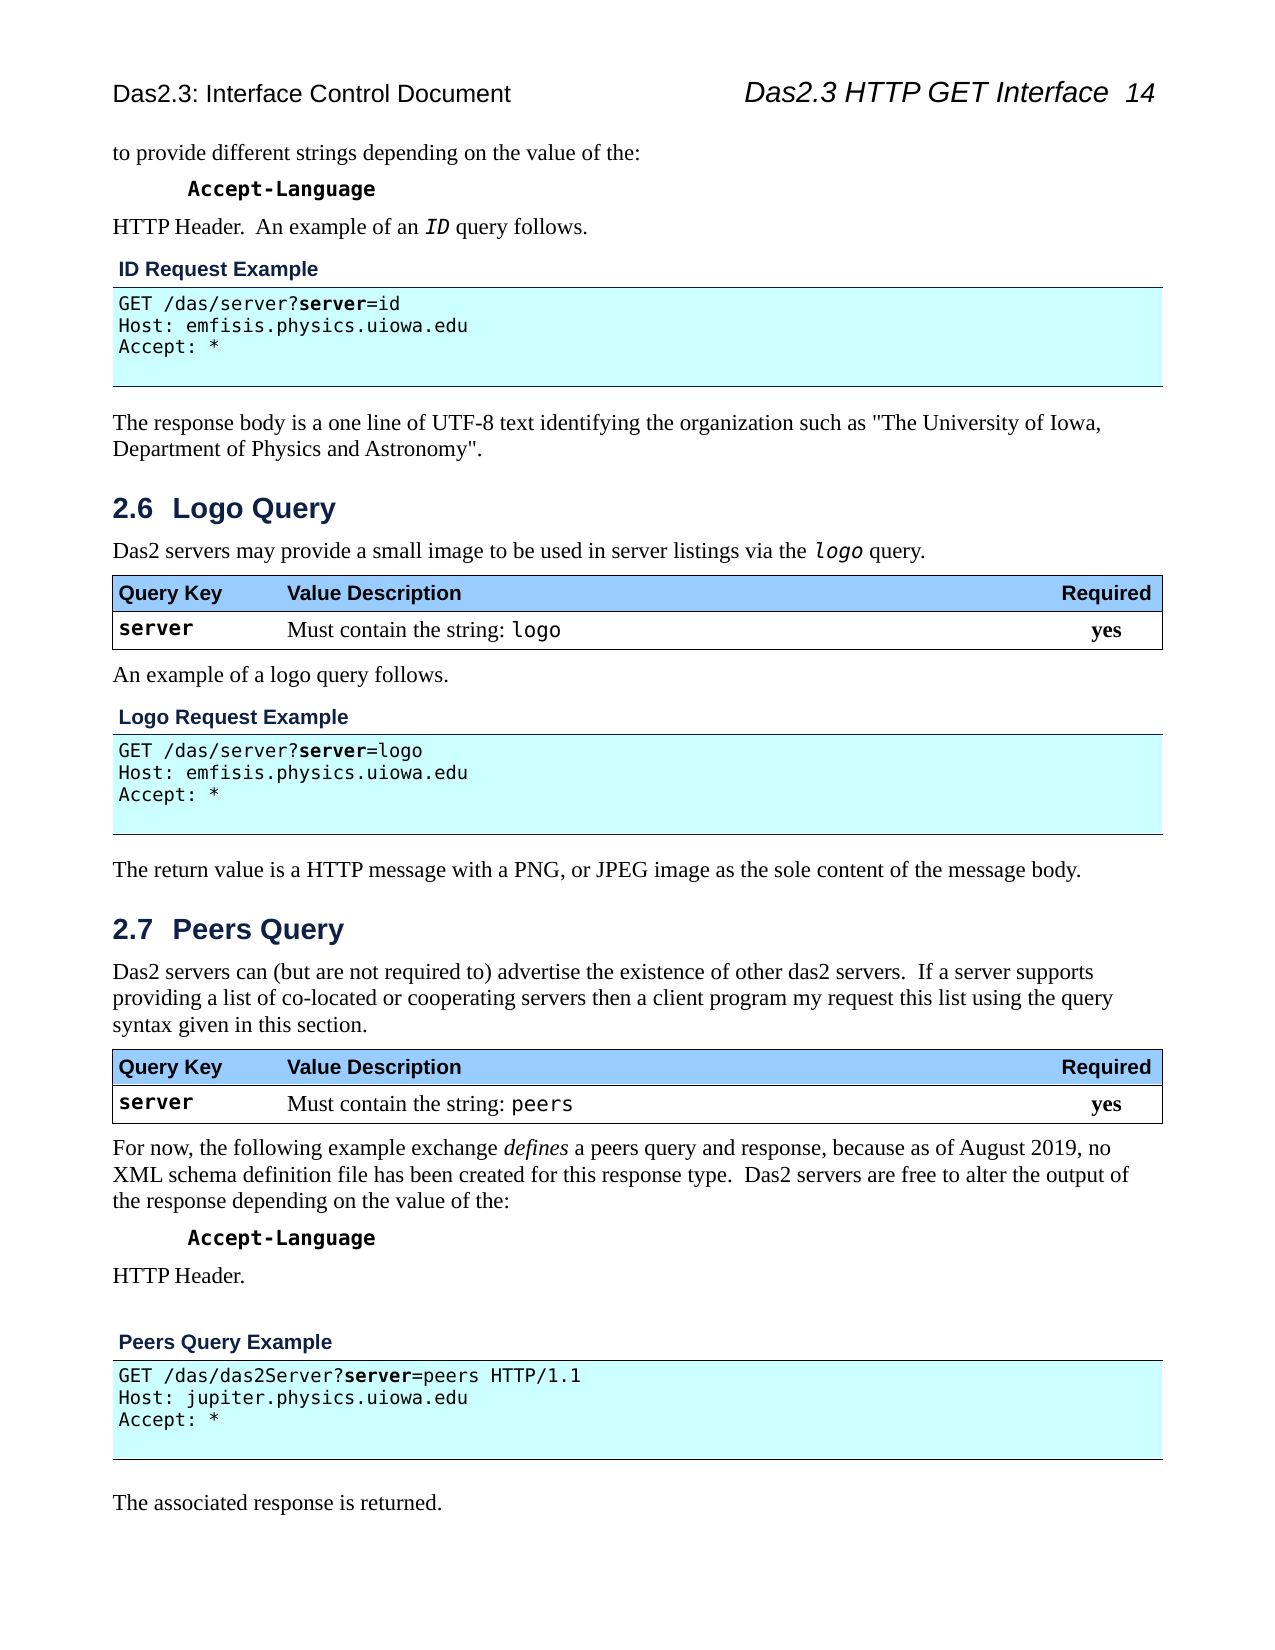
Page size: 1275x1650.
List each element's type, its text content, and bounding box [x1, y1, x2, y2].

text An example of a logo query follows. [112, 661, 1162, 687]
table_cell Must contain the string: logo [281, 612, 1050, 648]
text The return value is a HTTP message with a PNG, or JPEG image as the sole content of the message body. [112, 856, 1162, 882]
text The associated response is returned. [112, 1489, 1162, 1515]
text Das2 servers may provide a small image to be used in server listings via the logo query. [112, 537, 1162, 563]
text Accept-Language [187, 1226, 1162, 1250]
text Das2 servers can (but are not required to) advertise the existence of other das2 servers. If a server supports providing a list of co-located or cooperating servers then a client program my request this list using the query syntax given in this section. [112, 958, 1162, 1037]
table_cell GET /das/server?server=id Host: emfisis.physics.uiowa.edu Accept: * [113, 288, 1162, 386]
table_cell GET /das/das2Server?server=peers HTTP/1.1 Host: jupiter.physics.uiowa.edu Accept: * [113, 1361, 1162, 1458]
text The response body is a one line of UTF-8 text identifying the organization such as "The University of Iowa, Department of Physics and Astronomy". [112, 408, 1162, 461]
table_header Required [1050, 576, 1162, 611]
text For now, the following example exchange defines a peers query and response, because as of August 2019, no XML schema definition file has been created for this response type. Das2 servers are free to alter the output of the response depending on the value of the: [112, 1134, 1162, 1213]
table_cell yes [1050, 612, 1162, 648]
table_cell server [113, 612, 281, 648]
table_header Query Key [113, 576, 281, 611]
table_cell Must contain the string: peers [281, 1086, 1050, 1122]
table_header Peers Query Example [113, 1300, 1162, 1359]
text HTTP Header. [112, 1262, 1162, 1288]
text Accept-Language [187, 177, 1162, 201]
table_header Logo Request Example [113, 699, 1162, 734]
text to provide different strings depending on the value of the: [112, 138, 1162, 165]
table_cell GET /das/server?server=logo Host: emfisis.physics.uiowa.edu Accept: * [113, 735, 1162, 833]
table_header Value Description [281, 576, 1050, 611]
table_header Value Description [281, 1050, 1050, 1084]
text HTTP Header. An example of an ID query follows. [112, 213, 1162, 239]
table_header ID Request Example [113, 251, 1162, 287]
subtitle Logo Query [112, 491, 1162, 525]
table_cell yes [1050, 1086, 1162, 1122]
subtitle Peers Query [112, 912, 1162, 946]
table_header Query Key [113, 1050, 281, 1084]
table_header Required [1050, 1050, 1162, 1084]
table_cell server [113, 1086, 281, 1122]
